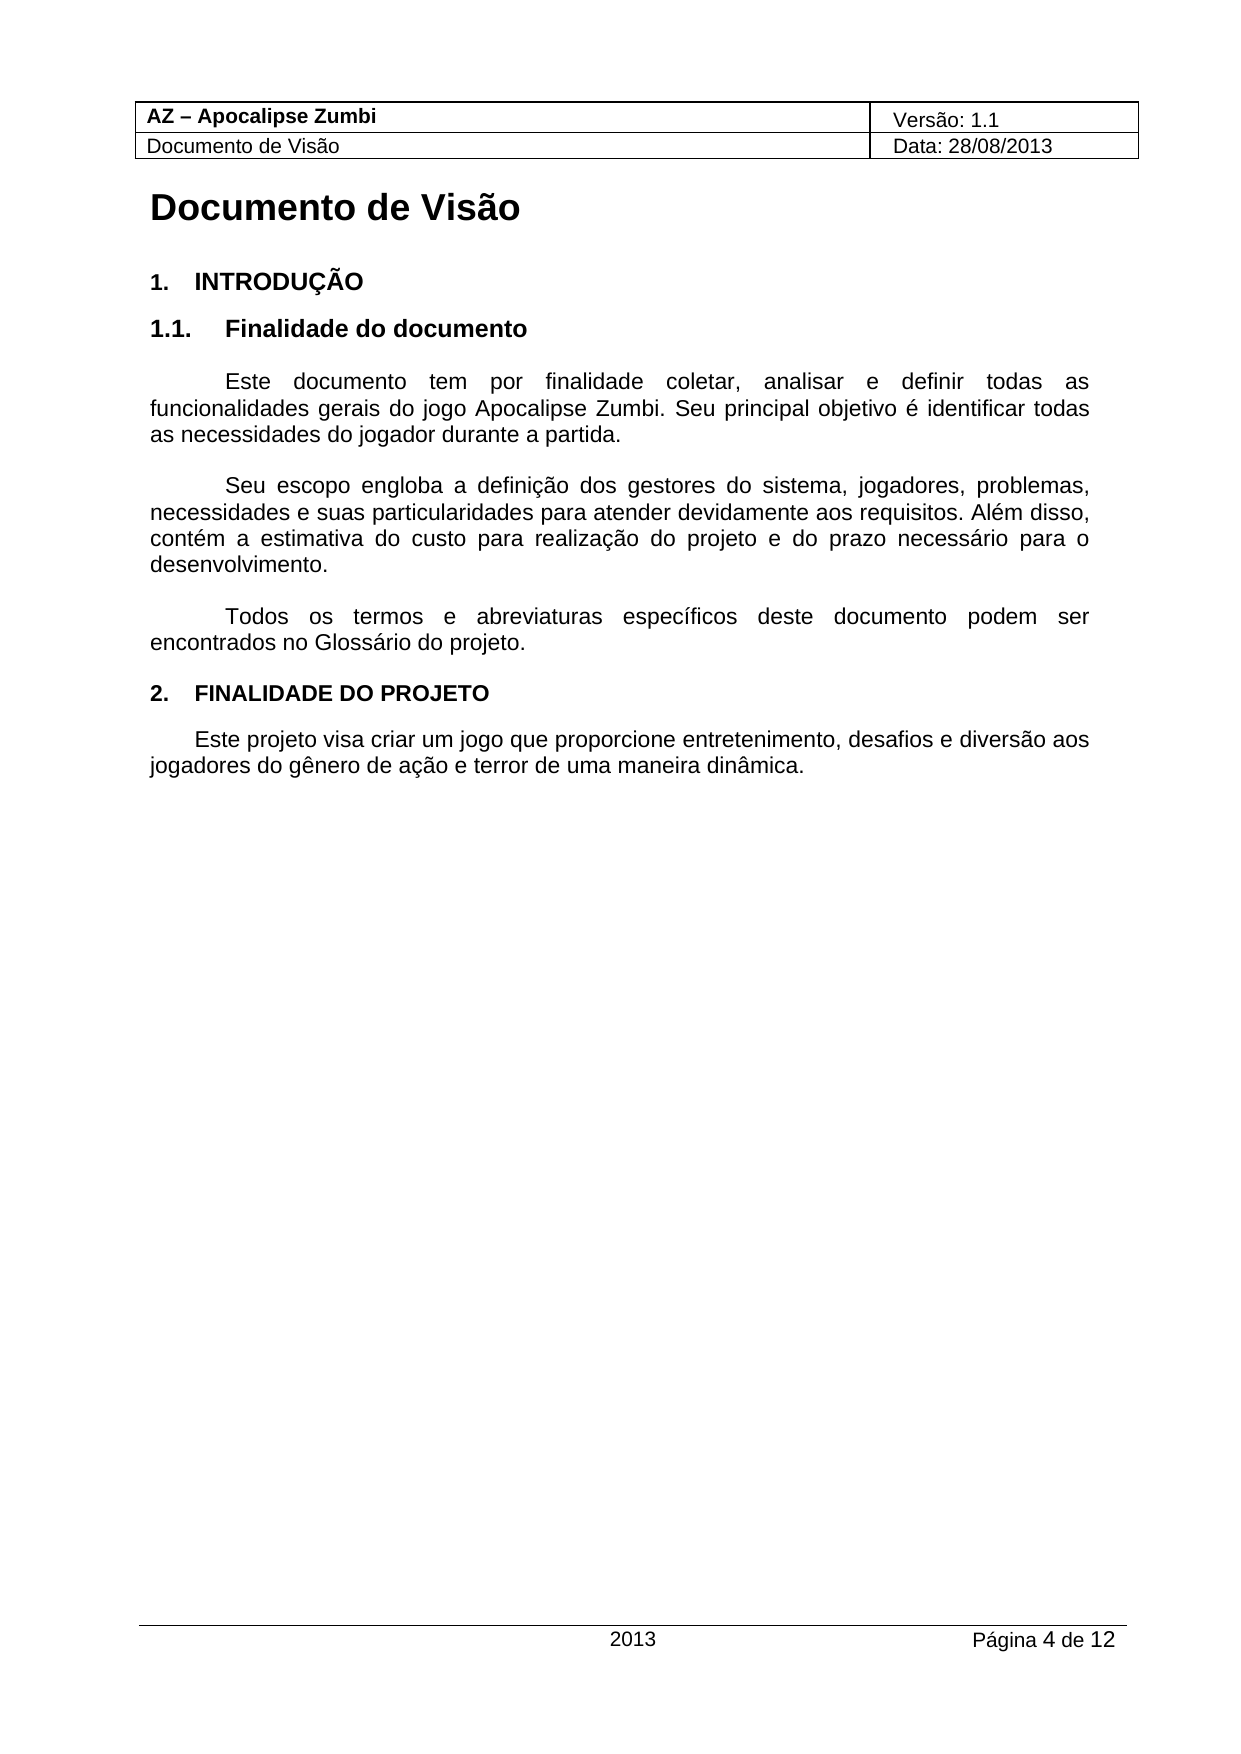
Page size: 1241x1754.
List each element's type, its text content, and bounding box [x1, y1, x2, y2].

text Seu escopo engloba a definição dos gestores do sistema, jogadores, problemas, necessidades e suas particularidades para atender devidamente aos requisitos. Além disso, contém a estimativa do custo para realização do projeto e do prazo necessário para o desenvolvimento. [150, 472, 1090, 578]
subtitle Introdução [150, 267, 1090, 296]
subtitle Finalidade do projeto [150, 680, 1090, 707]
text Todos os termos e abreviaturas específicos deste documento podem ser encontrados no Glossário do projeto. [150, 603, 1090, 655]
subtitle Finalidade do documento [150, 314, 1090, 343]
text Documento de Visão [150, 185, 1090, 228]
text Este projeto visa criar um jogo que proporcione entretenimento, desafios e diversão aos jogadores do gênero de ação e terror de uma maneira dinâmica. [150, 726, 1090, 778]
text Este documento tem por finalidade coletar, analisar e definir todas as funcionalidades gerais do jogo Apocalipse Zumbi. Seu principal objetivo é identificar todas as necessidades do jogador durante a partida. [150, 368, 1090, 447]
